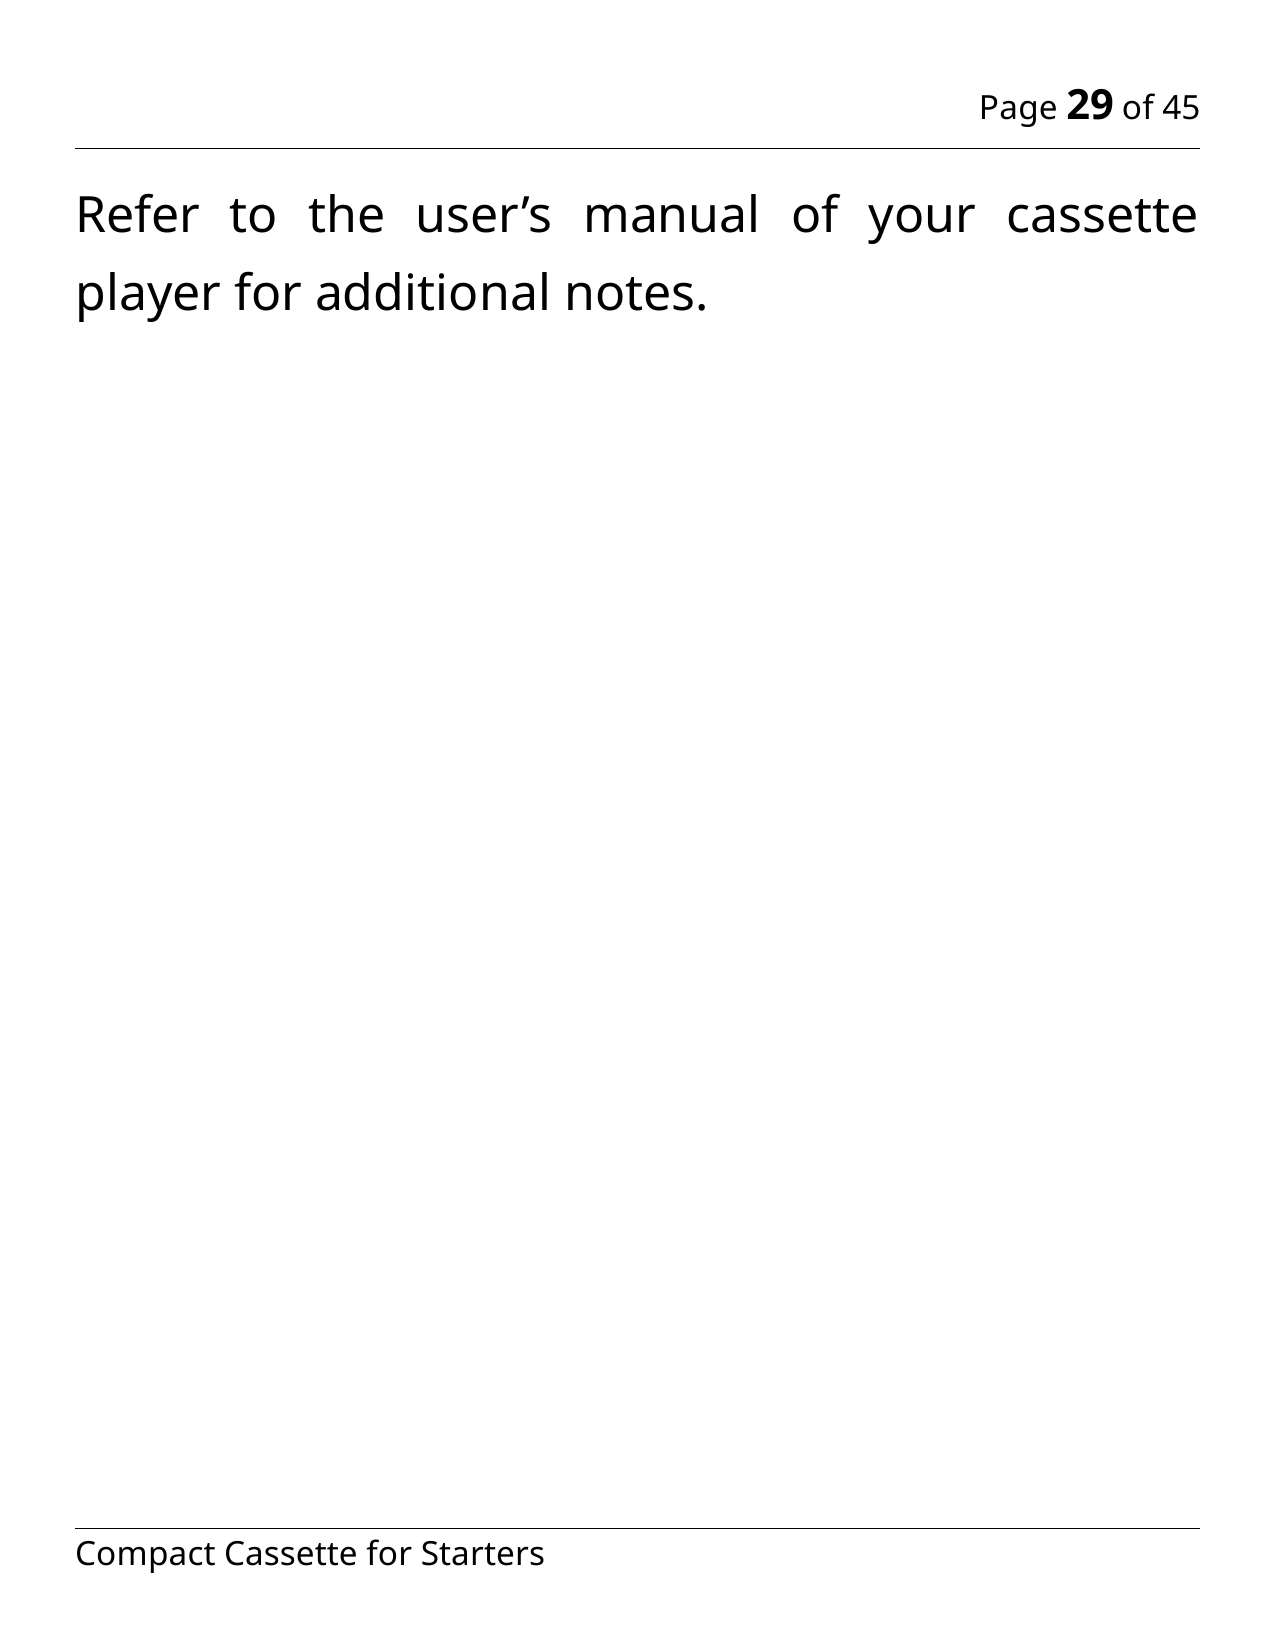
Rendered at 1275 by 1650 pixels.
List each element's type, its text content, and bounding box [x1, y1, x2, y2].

text Refer to the user’s manual of your cassette player for additional notes. [75, 179, 1200, 325]
